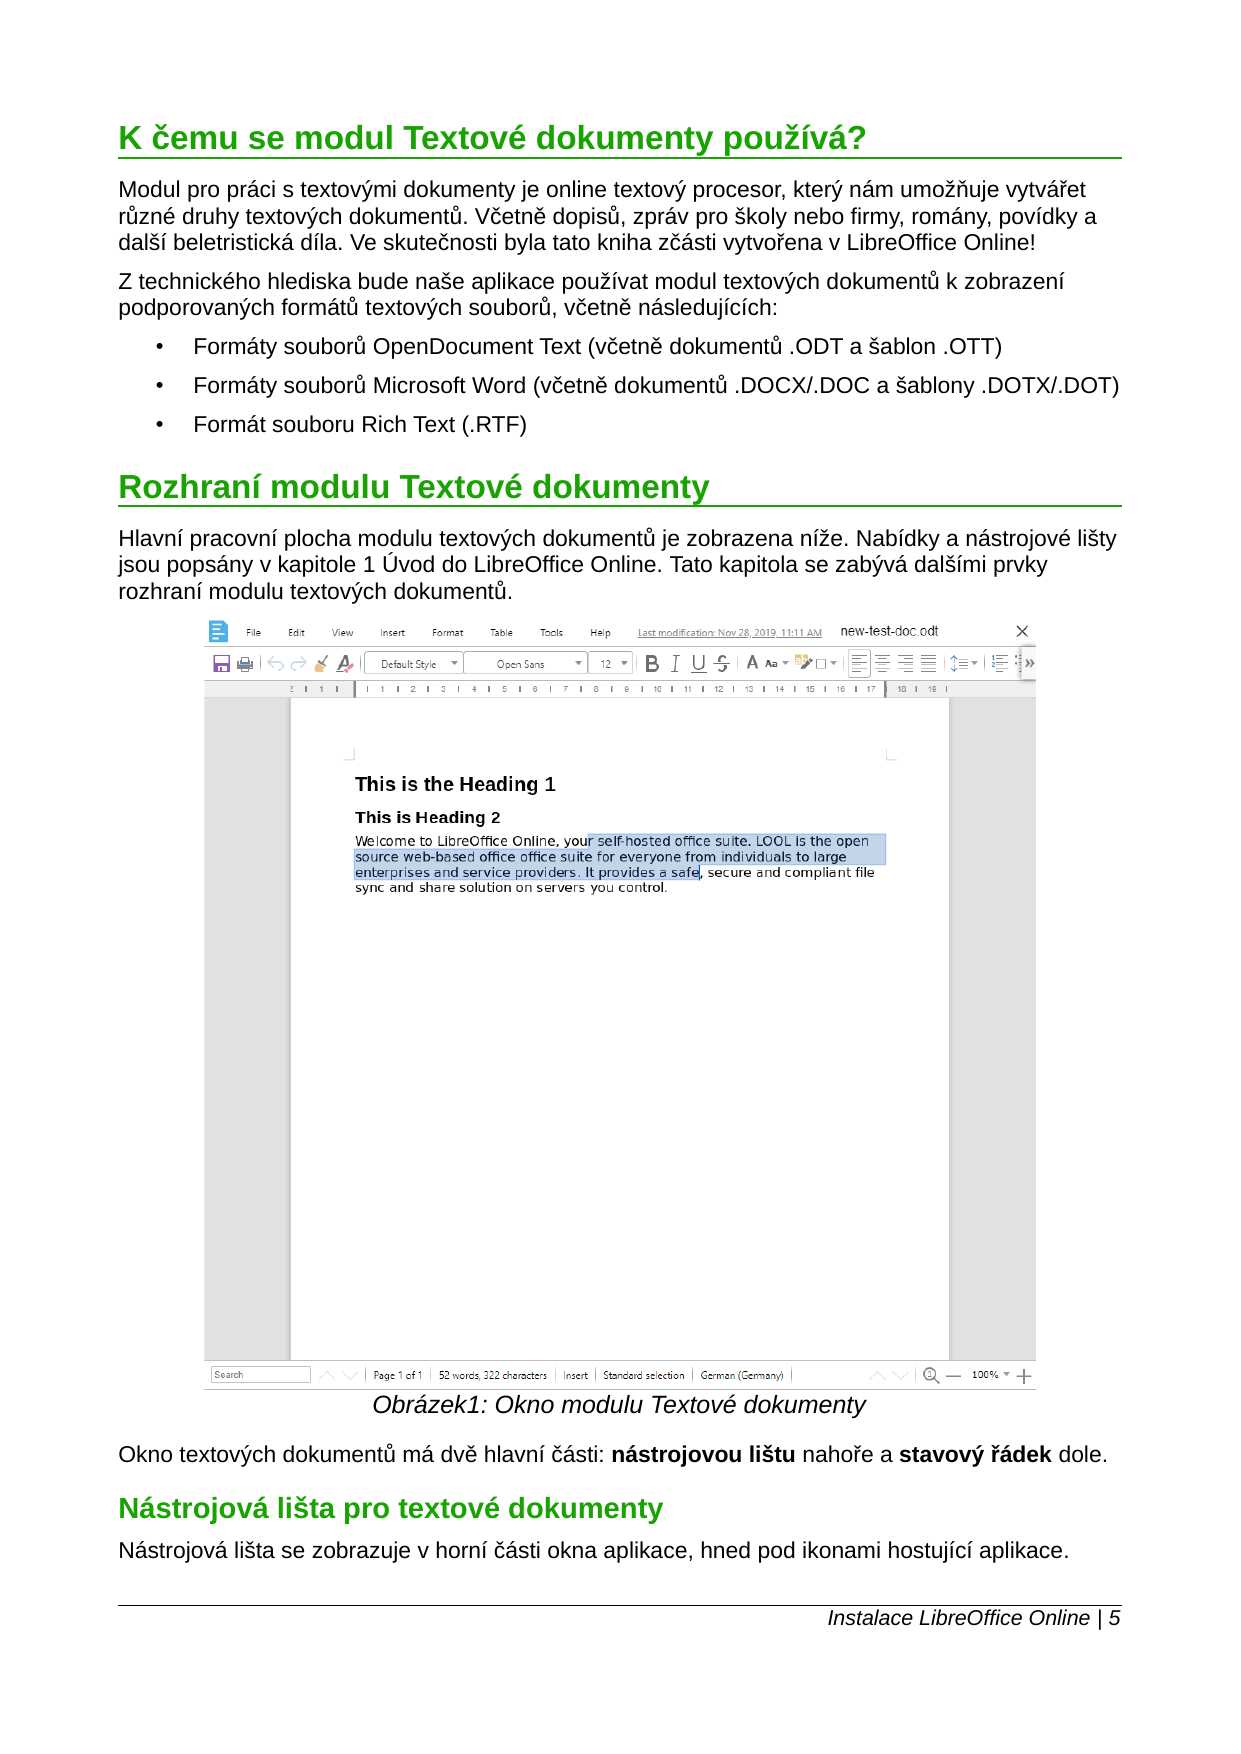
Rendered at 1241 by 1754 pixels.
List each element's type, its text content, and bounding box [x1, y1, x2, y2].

text Z technického hlediska bude naše aplikace používat modul textových dokumentů k zobrazení podporovaných formátů textových souborů, včetně následujících: [118, 268, 1122, 321]
subtitle Rozhraní modulu Textové dokumenty [118, 467, 1122, 505]
text Nástrojová lišta se zobrazuje v horní části okna aplikace, hned pod ikonami hostující aplikace. [118, 1537, 1122, 1563]
text Okno textových dokumentů má dvě hlavní části: nástrojovou lištu nahoře a stavový řádek dole. [118, 1441, 1122, 1468]
list Formáty souborů OpenDocument Text (včetně dokumentů .ODT a šablon .OTT) [156, 333, 1122, 359]
text Obrázek1: Okno modulu Textové dokumenty [142, 616, 1098, 1419]
subtitle Nástrojová lišta pro textové dokumenty [118, 1491, 1122, 1525]
list Formát souboru Rich Text (.RTF) [156, 411, 1122, 437]
text Modul pro práci s textovými dokumenty je online textový procesor, který nám umožňuje vytvářet různé druhy textových dokumentů. Včetně dopisů, zpráv pro školy nebo firmy, romány, povídky a další beletristická díla. Ve skutečnosti byla tato kniha zčásti vytvořena v LibreOffice Online! [118, 176, 1122, 255]
subtitle K čemu se modul Textové dokumenty používá? [118, 118, 1122, 157]
list Formáty souborů Microsoft Word (včetně dokumentů .DOCX/.DOC a šablony .DOTX/.DOT) [156, 372, 1122, 398]
text Hlavní pracovní plocha modulu textových dokumentů je zobrazena níže. Nabídky a nástrojové lišty jsou popsány v kapitole 1 Úvod do LibreOffice Online. Tato kapitola se zabývá dalšími prvky rozhraní modulu textových dokumentů. [118, 525, 1122, 604]
picture [204, 616, 1036, 1390]
